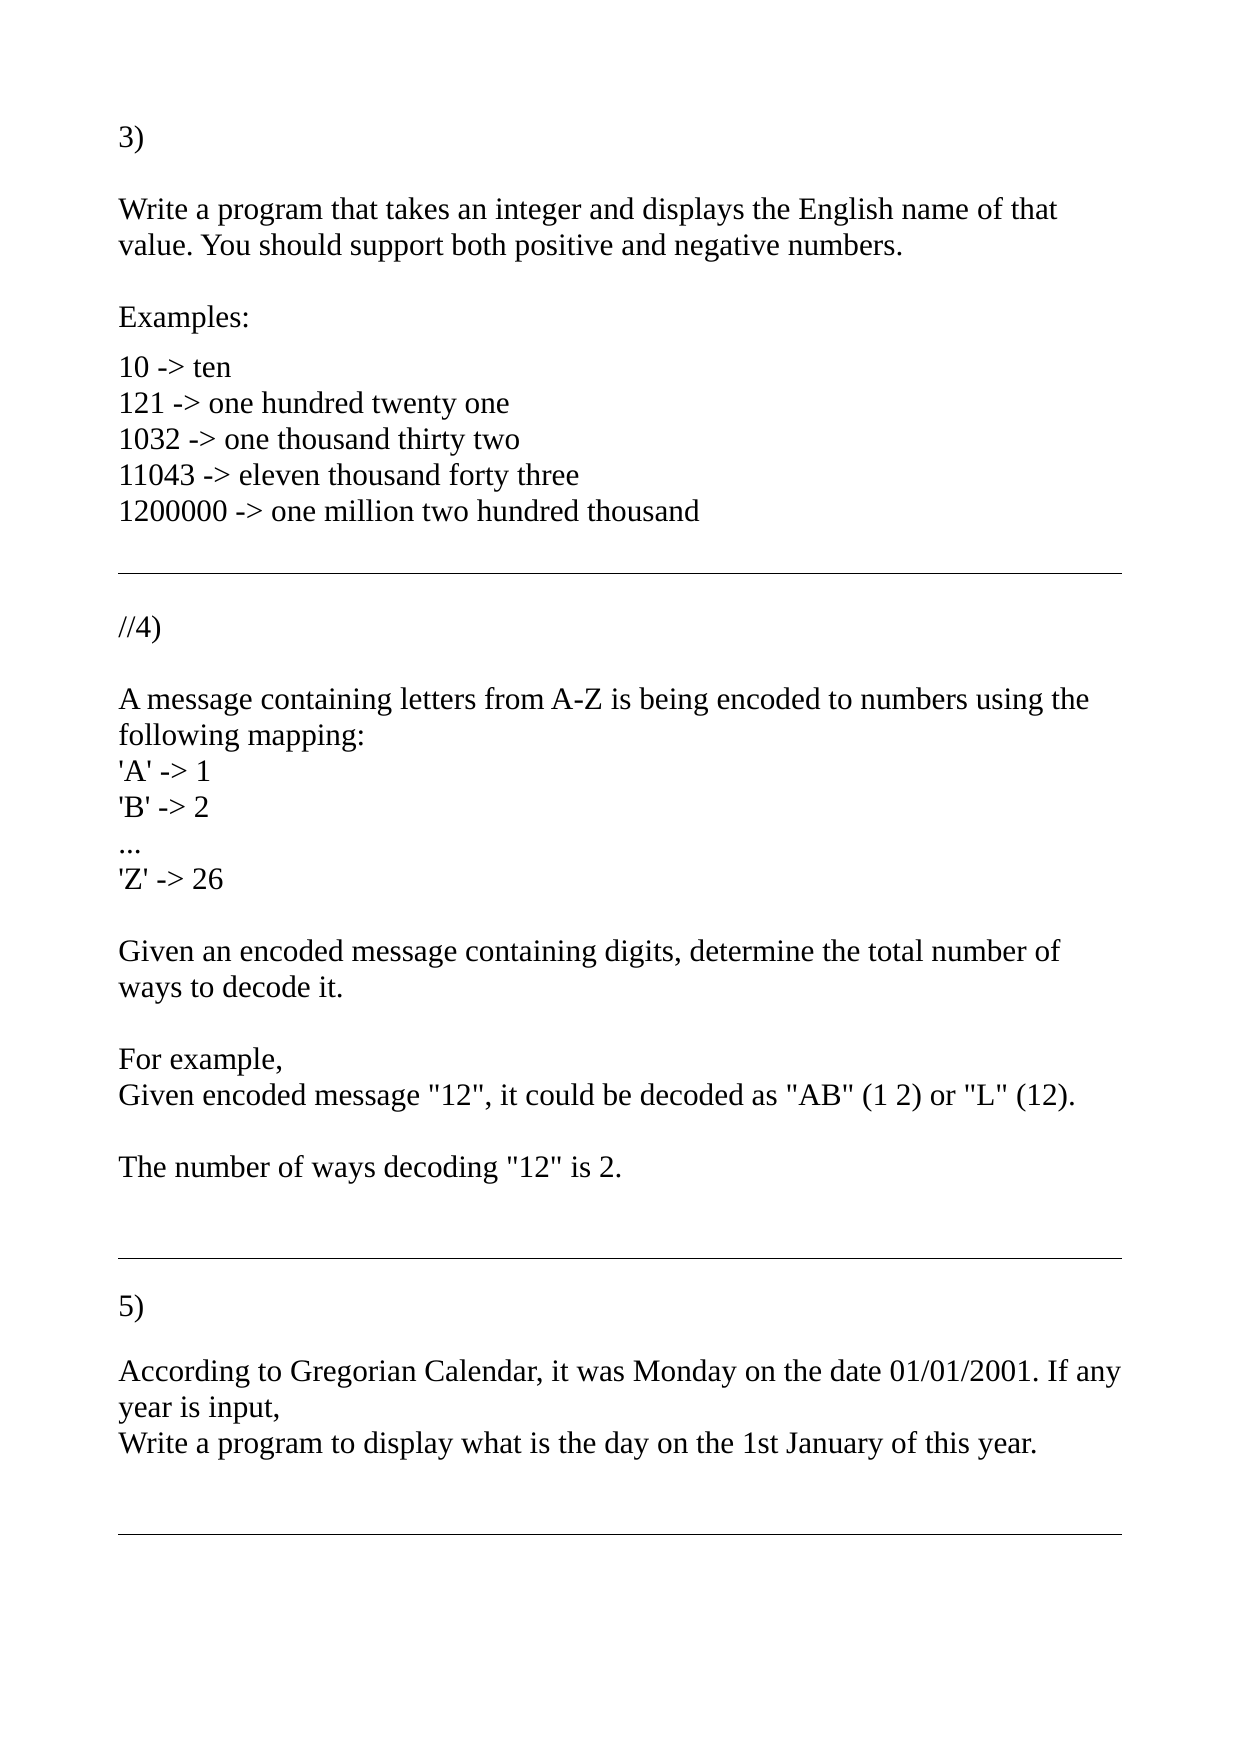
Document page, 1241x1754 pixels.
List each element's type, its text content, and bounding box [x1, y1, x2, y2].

text 1032 -> one thousand thirty two [118, 420, 1122, 456]
text 10 -> ten [118, 348, 1122, 384]
text The number of ways decoding "12" is 2. [118, 1148, 1122, 1184]
text 121 -> one hundred twenty one [118, 384, 1122, 420]
text Examples: [118, 298, 1122, 334]
text 'B' -> 2 [118, 788, 1122, 824]
text 'A' -> 1 [118, 752, 1122, 788]
text Given encoded message "12", it could be decoded as "AB" (1 2) or "L" (12). [118, 1076, 1122, 1112]
text 'Z' -> 26 [118, 860, 1122, 896]
text 5) [118, 1287, 1122, 1323]
text 11043 -> eleven thousand forty three [118, 456, 1122, 492]
text According to Gregorian Calendar, it was Monday on the date 01/01/2001. If any year is input, Write a program to display what is the day on the 1st January of this year. [118, 1352, 1122, 1460]
text ... [118, 824, 1122, 860]
text //4) [118, 609, 1122, 645]
text For example, [118, 1040, 1122, 1076]
text 3) [118, 118, 1122, 154]
text Write a program that takes an integer and displays the English name of that value. You should support both positive and negative numbers. [118, 190, 1122, 262]
text 1200000 -> one million two hundred thousand [118, 492, 1122, 528]
text Given an encoded message containing digits, determine the total number of ways to decode it. [118, 932, 1122, 1004]
text A message containing letters from A-Z is being encoded to numbers using the following mapping: [118, 681, 1122, 752]
